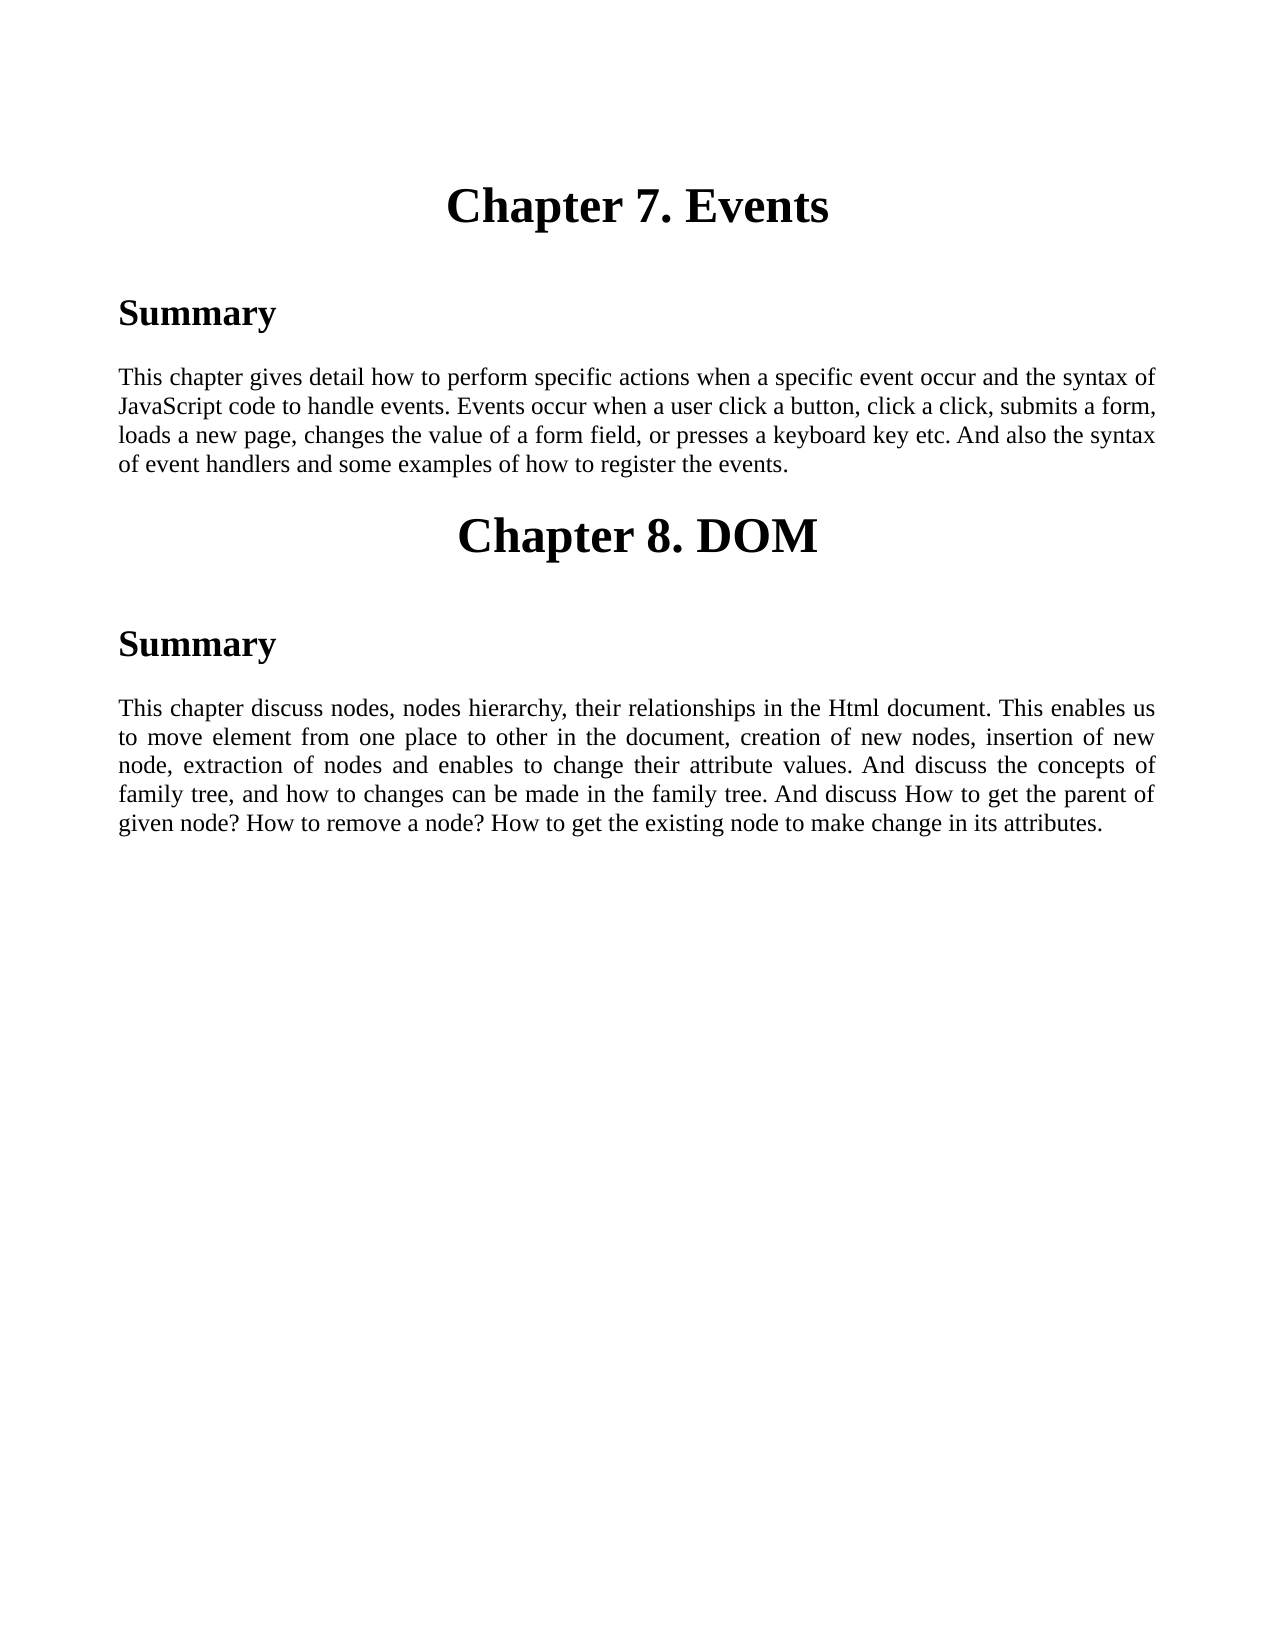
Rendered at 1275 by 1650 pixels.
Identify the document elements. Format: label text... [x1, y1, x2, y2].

text This chapter gives detail how to perform specific actions when a specific event occur and the syntax of JavaScript code to handle events. Events occur when a user click a button, click a click, submits a form, loads a new page, changes the value of a form field, or presses a keyboard key etc. And also the syntax of event handlers and some examples of how to register the events. [118, 362, 1157, 477]
text Summary [118, 291, 1157, 334]
text Chapter 7. Events [118, 176, 1157, 233]
text This chapter discuss nodes, nodes hierarchy, their relationships in the Html document. This enables us to move element from one place to other in the document, creation of new nodes, insertion of new node, extraction of nodes and enables to change their attribute values. And discuss the concepts of family tree, and how to changes can be made in the family tree. And discuss How to get the parent of given node? How to remove a node? How to get the existing node to make change in its attributes. [118, 693, 1157, 837]
text Summary [118, 621, 1157, 664]
text Chapter 8. DOM [118, 506, 1157, 564]
